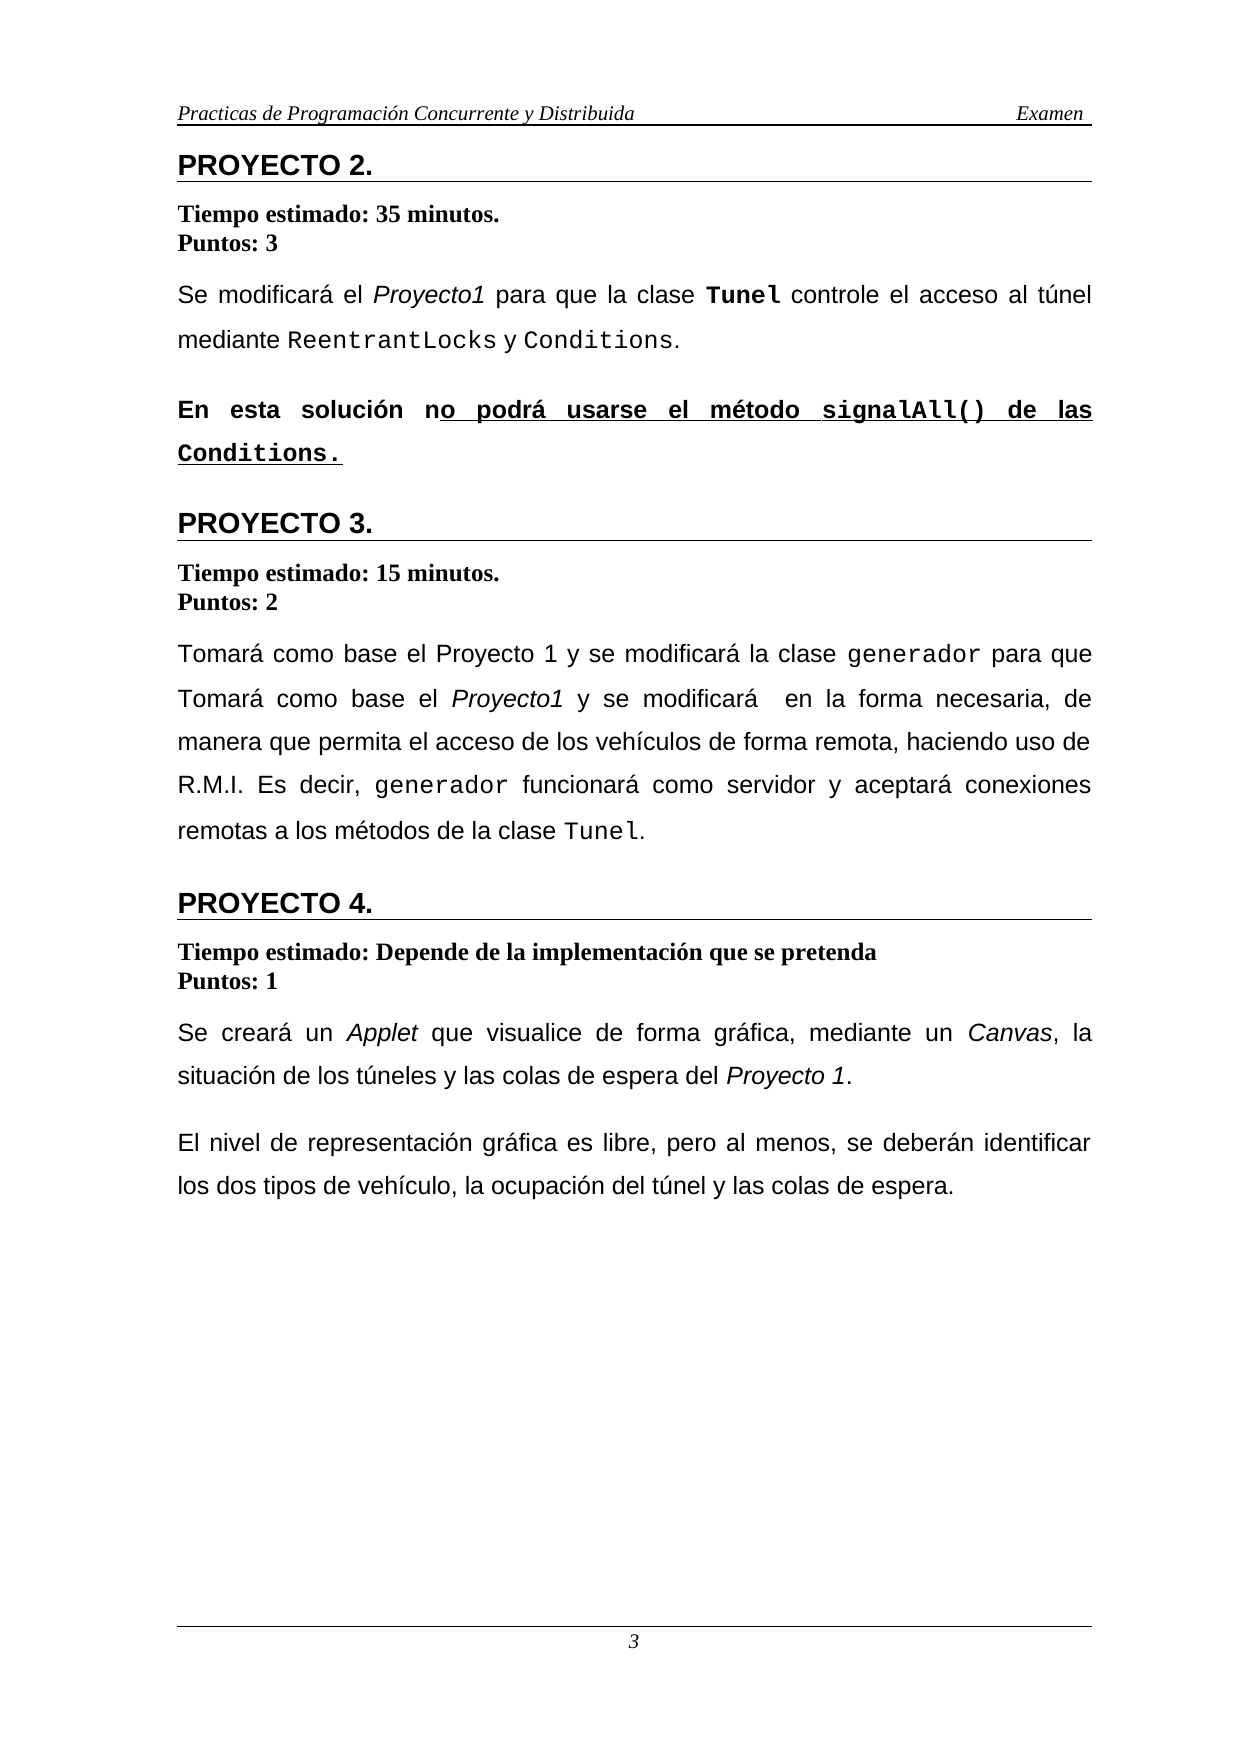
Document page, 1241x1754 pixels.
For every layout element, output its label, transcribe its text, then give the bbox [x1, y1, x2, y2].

text Tomará como base el Proyecto 1 y se modificará la clase generador para que Tomará como base el Proyecto1 y se modificará en la forma necesaria, de manera que permita el acceso de los vehículos de forma remota, haciendo uso de R.M.I. Es decir, generador funcionará como servidor y aceptará conexiones remotas a los métodos de la clase Tunel. [177, 639, 1092, 847]
text Puntos: 3 [177, 228, 1092, 257]
text Se modificará el Proyecto1 para que la clase Tunel controle el acceso al túnel mediante ReentrantLocks y Conditions. [177, 280, 1092, 356]
text Tiempo estimado: 35 minutos. [177, 199, 1092, 228]
text Puntos: 2 [177, 587, 1092, 615]
subtitle Proyecto 2. [177, 148, 1092, 181]
text El nivel de representación gráfica es libre, pero al menos, se deberán identificar los dos tipos de vehículo, la ocupación del túnel y las colas de espera. [177, 1128, 1092, 1200]
text Tiempo estimado: 15 minutos. [177, 558, 1092, 587]
text Tiempo estimado: Depende de la implementación que se pretenda [177, 937, 1092, 966]
subtitle Proyecto 4. [177, 886, 1092, 919]
text En esta solución no podrá usarse el método signalAll() de las Conditions. [177, 395, 1092, 469]
text Se creará un Applet que visualice de forma gráfica, mediante un Canvas, la situación de los túneles y las colas de espera del Proyecto 1. [177, 1018, 1092, 1090]
subtitle Proyecto 3. [177, 506, 1092, 540]
text Puntos: 1 [177, 966, 1092, 994]
